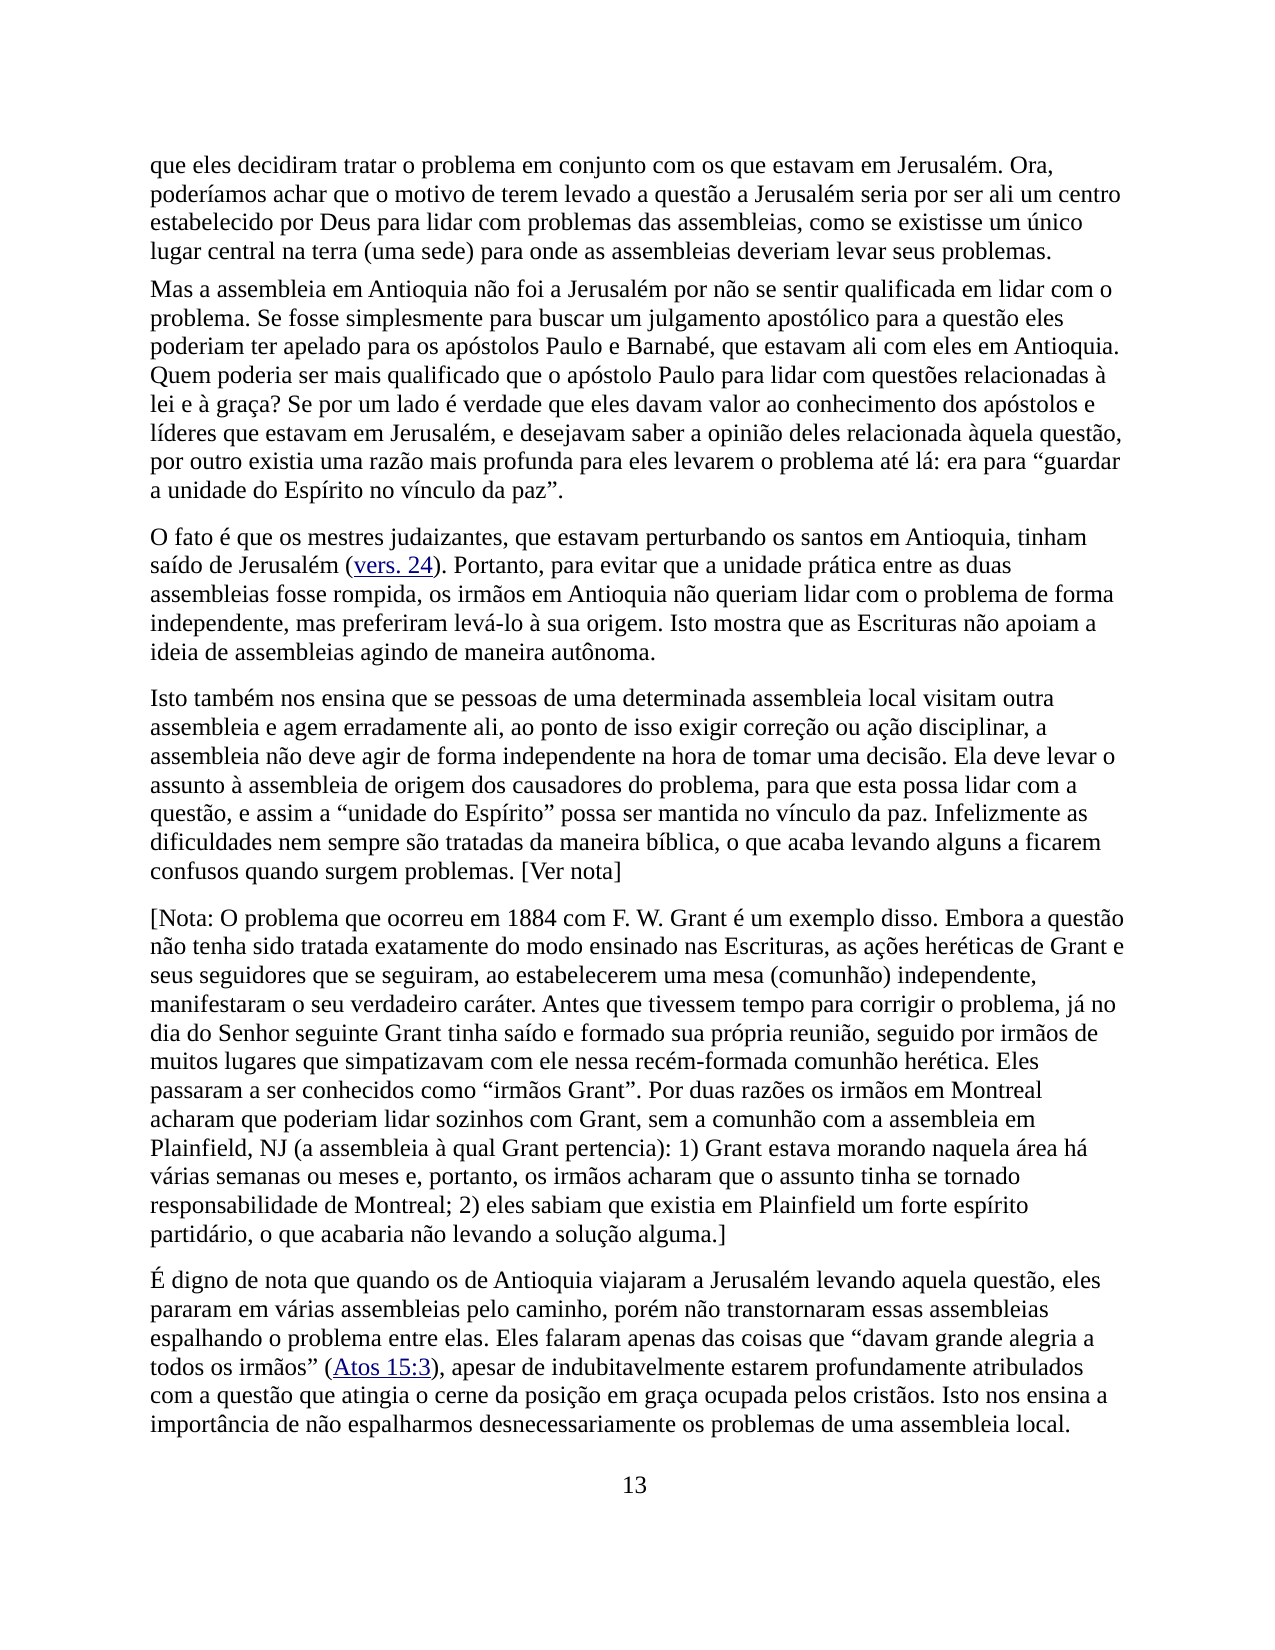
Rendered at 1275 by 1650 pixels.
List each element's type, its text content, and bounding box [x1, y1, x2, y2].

text É digno de nota que quando os de Antioquia viajaram a Jerusalém levando aquela questão, eles pararam em várias assembleias pelo caminho, porém não transtornaram essas assembleias espalhando o problema entre elas. Eles falaram apenas das coisas que “davam grande alegria a todos os irmãos” (Atos 15:3), apesar de indubitavelmente estarem profundamente atribulados com a questão que atingia o cerne da posição em graça ocupada pelos cristãos. Isto nos ensina a importância de não espalharmos desnecessariamente os problemas de uma assembleia local. [150, 1266, 1125, 1438]
text O fato é que os mestres judaizantes, que estavam perturbando os santos em Antioquia, tinham saído de Jerusalém (vers. 24). Portanto, para evitar que a unidade prática entre as duas assembleias fosse rompida, os irmãos em Antioquia não queriam lidar com o problema de forma independente, mas preferiram levá-lo à sua origem. Isto mostra que as Escrituras não apoiam a ideia de assembleias agindo de maneira autônoma. [150, 522, 1125, 666]
text [Nota: O problema que ocorreu em 1884 com F. W. Grant é um exemplo disso. Embora a questão não tenha sido tratada exatamente do modo ensinado nas Escrituras, as ações heréticas de Grant e seus seguidores que se seguiram, ao estabelecerem uma mesa (comunhão) independente, manifestaram o seu verdadeiro caráter. Antes que tivessem tempo para corrigir o problema, já no dia do Senhor seguinte Grant tinha saído e formado sua própria reunião, seguido por irmãos de muitos lugares que simpatizavam com ele nessa recém-formada comunhão herética. Eles passaram a ser conhecidos como “irmãos Grant”. Por duas razões os irmãos em Montreal acharam que poderiam lidar sozinhos com Grant, sem a comunhão com a assembleia em Plainfield, NJ (a assembleia à qual Grant pertencia): 1) Grant estava morando naquela área há várias semanas ou meses e, portanto, os irmãos acharam que o assunto tinha se tornado responsabilidade de Montreal; 2) eles sabiam que existia em Plainfield um forte espírito partidário, o que acabaria não levando a solução alguma.] [150, 903, 1125, 1248]
text que eles decidiram tratar o problema em conjunto com os que estavam em Jerusalém. Ora, poderíamos achar que o motivo de terem levado a questão a Jerusalém seria por ser ali um centro estabelecido por Deus para lidar com problemas das assembleias, como se existisse um único lugar central na terra (uma sede) para onde as assembleias deveriam levar seus problemas. [150, 150, 1125, 265]
text Mas a assembleia em Antioquia não foi a Jerusalém por não se sentir qualificada em lidar com o problema. Se fosse simplesmente para buscar um julgamento apostólico para a questão eles poderiam ter apelado para os apóstolos Paulo e Barnabé, que estavam ali com eles em Antioquia. Quem poderia ser mais qualificado que o apóstolo Paulo para lidar com questões relacionadas à lei e à graça? Se por um lado é verdade que eles davam valor ao conhecimento dos apóstolos e líderes que estavam em Jerusalém, e desejavam saber a opinião deles relacionada àquela questão, por outro existia uma razão mais profunda para eles levarem o problema até lá: era para “guardar a unidade do Espírito no vínculo da paz”. [150, 274, 1125, 504]
text Isto também nos ensina que se pessoas de uma determinada assembleia local visitam outra assembleia e agem erradamente ali, ao ponto de isso exigir correção ou ação disciplinar, a assembleia não deve agir de forma independente na hora de tomar uma decisão. Ela deve levar o assunto à assembleia de origem dos causadores do problema, para que esta possa lidar com a questão, e assim a “unidade do Espírito” possa ser mantida no vínculo da paz. Infelizmente as dificuldades nem sempre são tratadas da maneira bíblica, o que acaba levando alguns a ficarem confusos quando surgem problemas. [Ver nota] [150, 683, 1125, 885]
